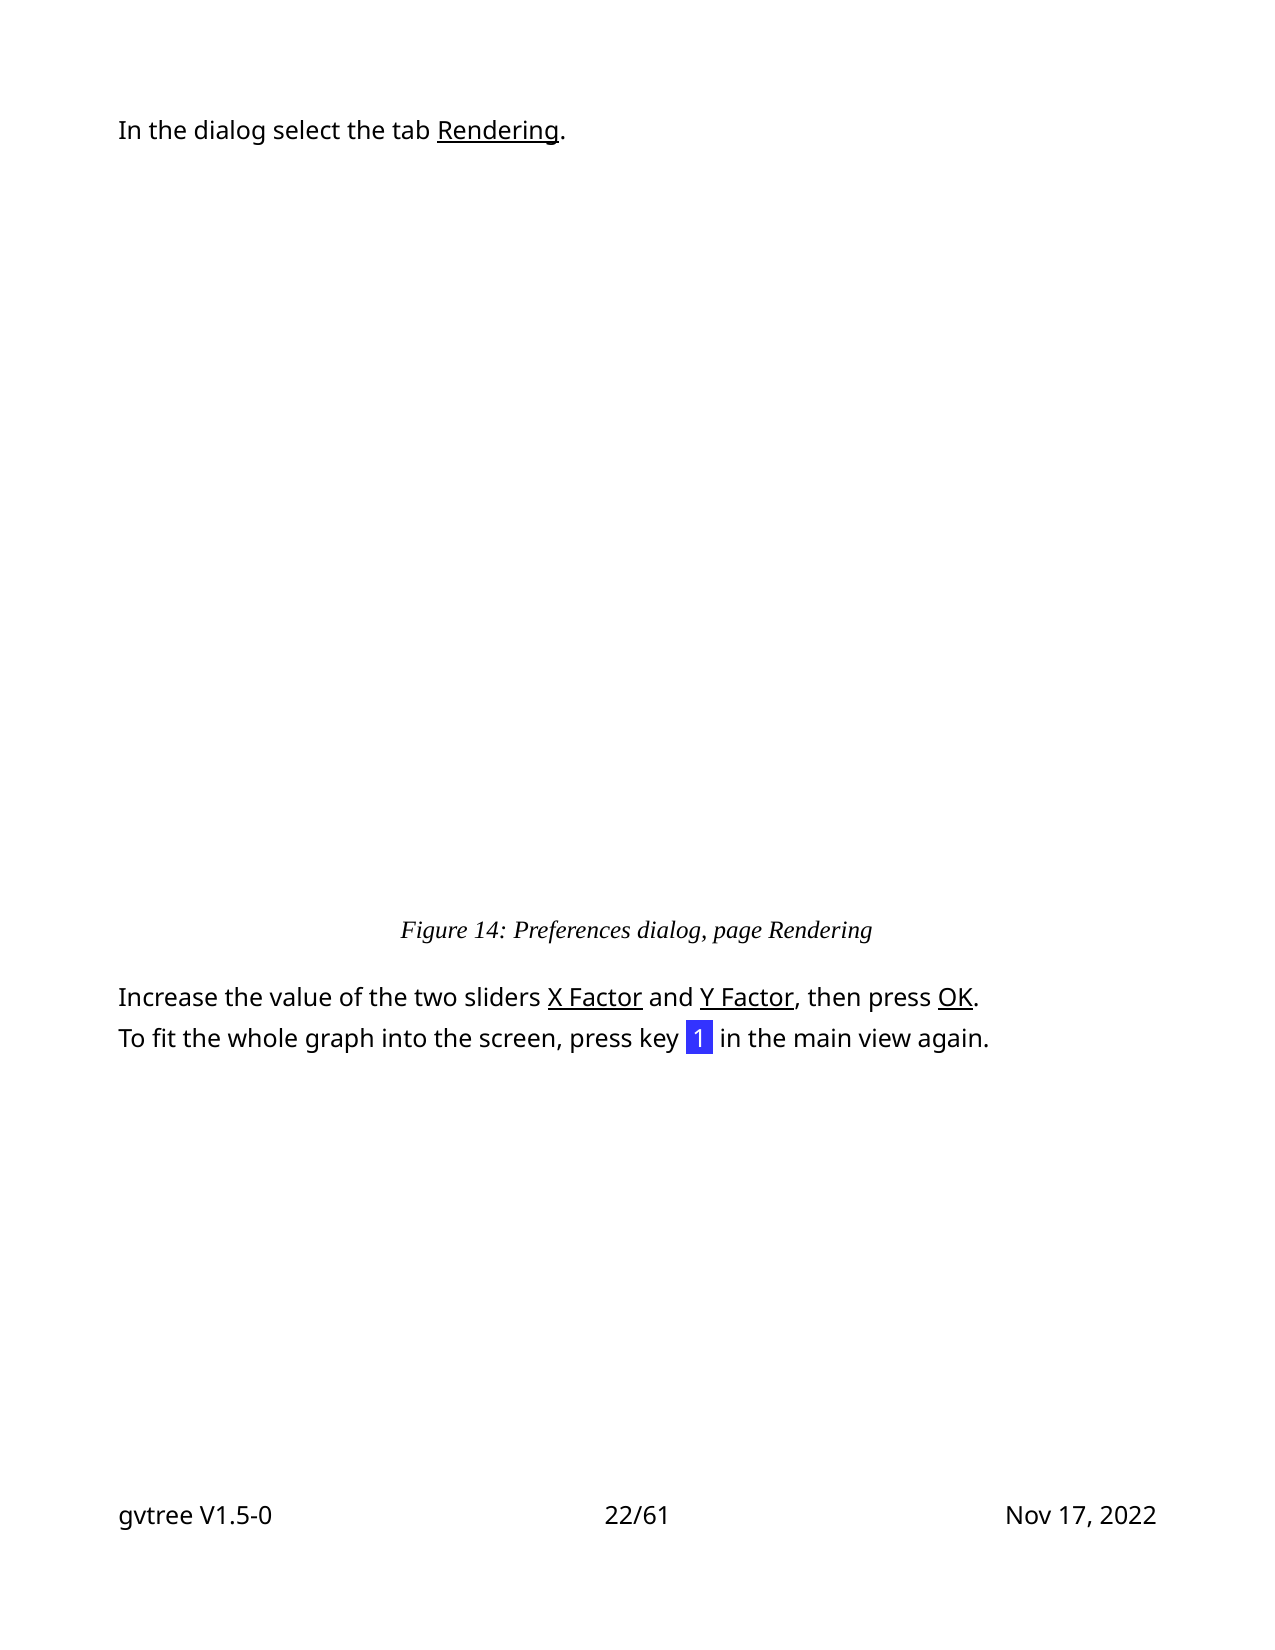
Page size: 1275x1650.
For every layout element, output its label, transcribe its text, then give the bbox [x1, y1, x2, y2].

text To fit the whole graph into the screen, press key 1 in the main view again. [118, 1026, 1157, 1052]
text In the dialog select the tab Rendering. [118, 118, 1157, 144]
text Increase the value of the two sliders X Factor and Y Factor, then press OK. [118, 985, 1157, 1011]
text Figure 14: Preferences dialog, page Rendering [118, 172, 1157, 944]
